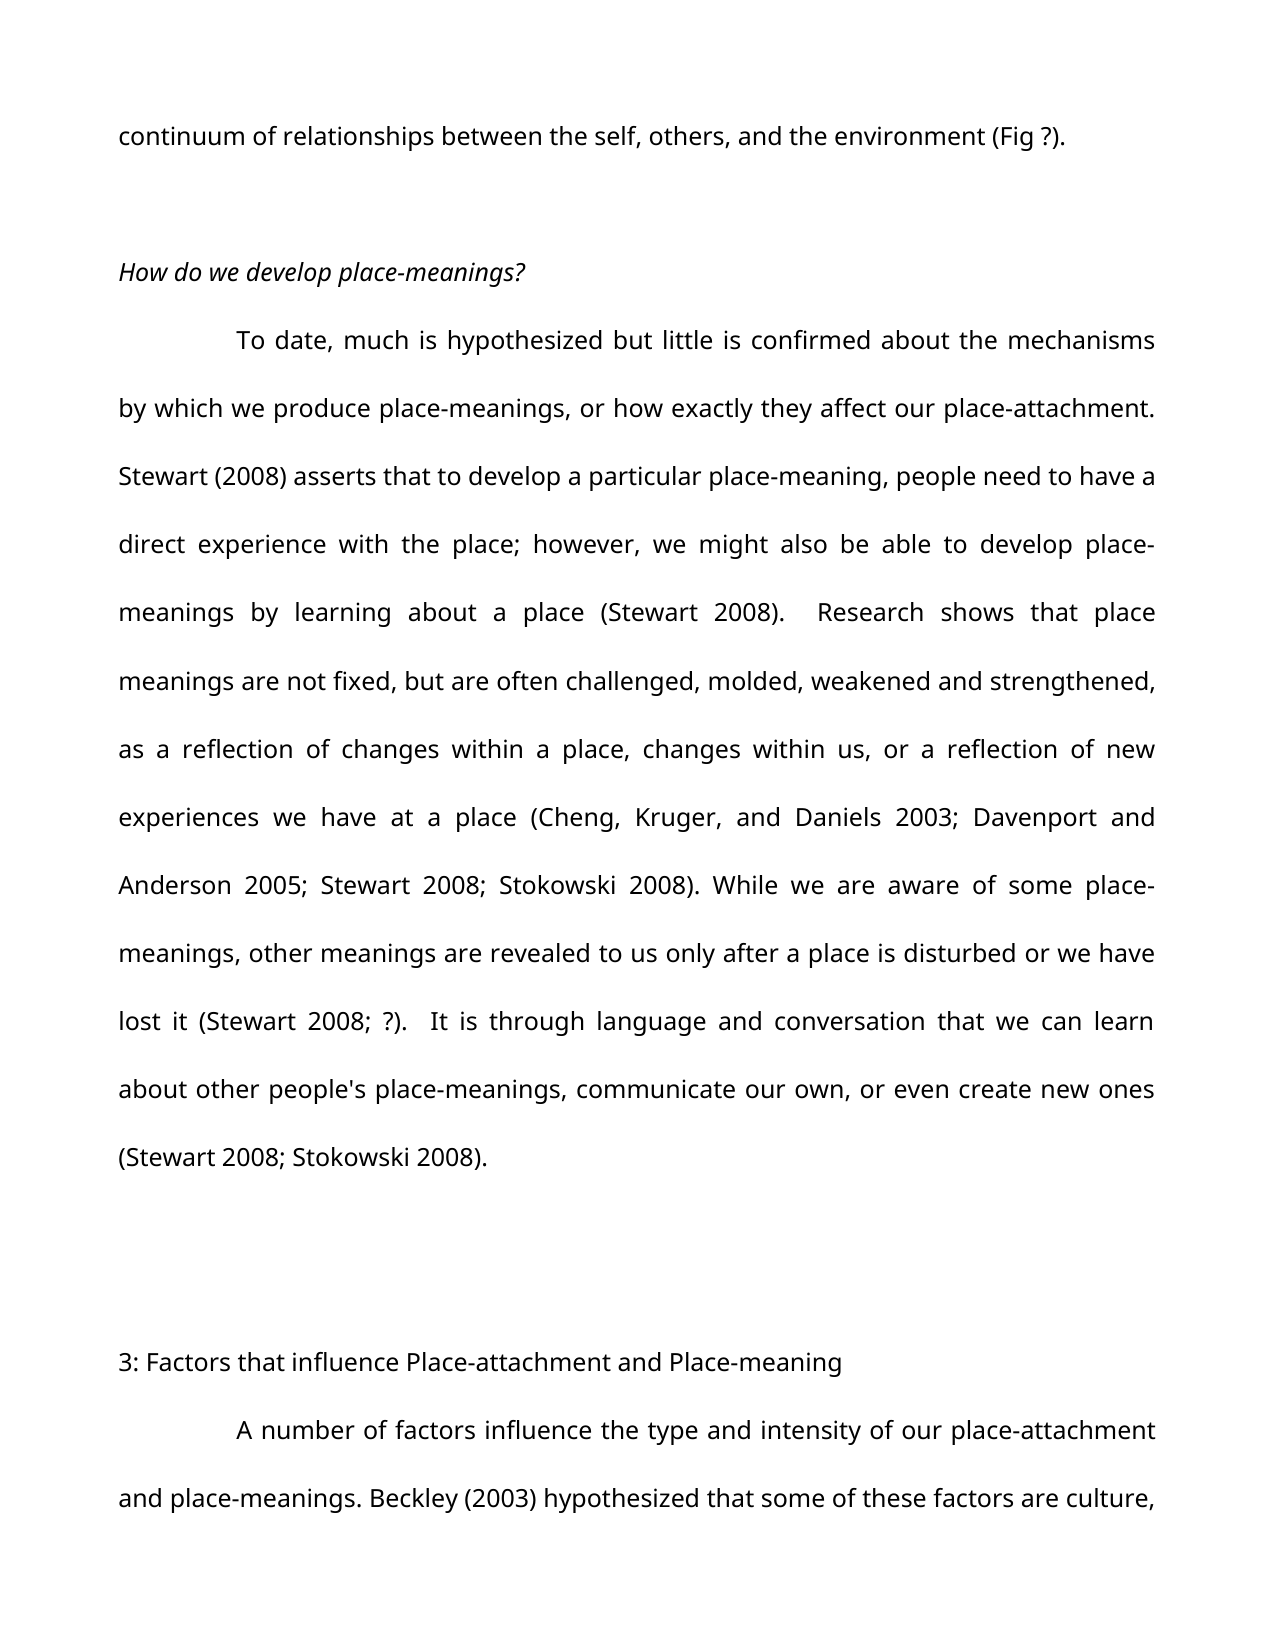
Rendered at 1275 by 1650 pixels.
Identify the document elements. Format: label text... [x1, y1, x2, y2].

text How do we develop place-meanings? [118, 254, 1157, 288]
text To date, much is hypothesized but little is confirmed about the mechanisms by which we produce place-meanings, or how exactly they affect our place-attachment. Stewart (2008) asserts that to develop a particular place-meaning, people need to have a direct experience with the place; however, we might also be able to develop place-meanings by learning about a place (Stewart 2008). Research shows that place meanings are not fixed, but are often challenged, molded, weakened and strengthened, as a reflection of changes within a place, changes within us, or a reflection of new experiences we have at a place (Cheng, Kruger, and Daniels 2003; Davenport and Anderson 2005; Stewart 2008; Stokowski 2008). While we are aware of some place-meanings, other meanings are revealed to us only after a place is disturbed or we have lost it (Stewart 2008; ?). It is through language and conversation that we can learn about other people's place-meanings, communicate our own, or even create new ones (Stewart 2008; Stokowski 2008). [118, 322, 1157, 1174]
text continuum of relationships between the self, others, and the environment (Fig ?). [118, 118, 1157, 152]
text A number of factors influence the type and intensity of our place-attachment and place-meanings. Beckley (2003) hypothesized that some of these factors are culture, [118, 1412, 1157, 1515]
text 3: Factors that influence Place-attachment and Place-meaning [118, 1344, 1157, 1378]
